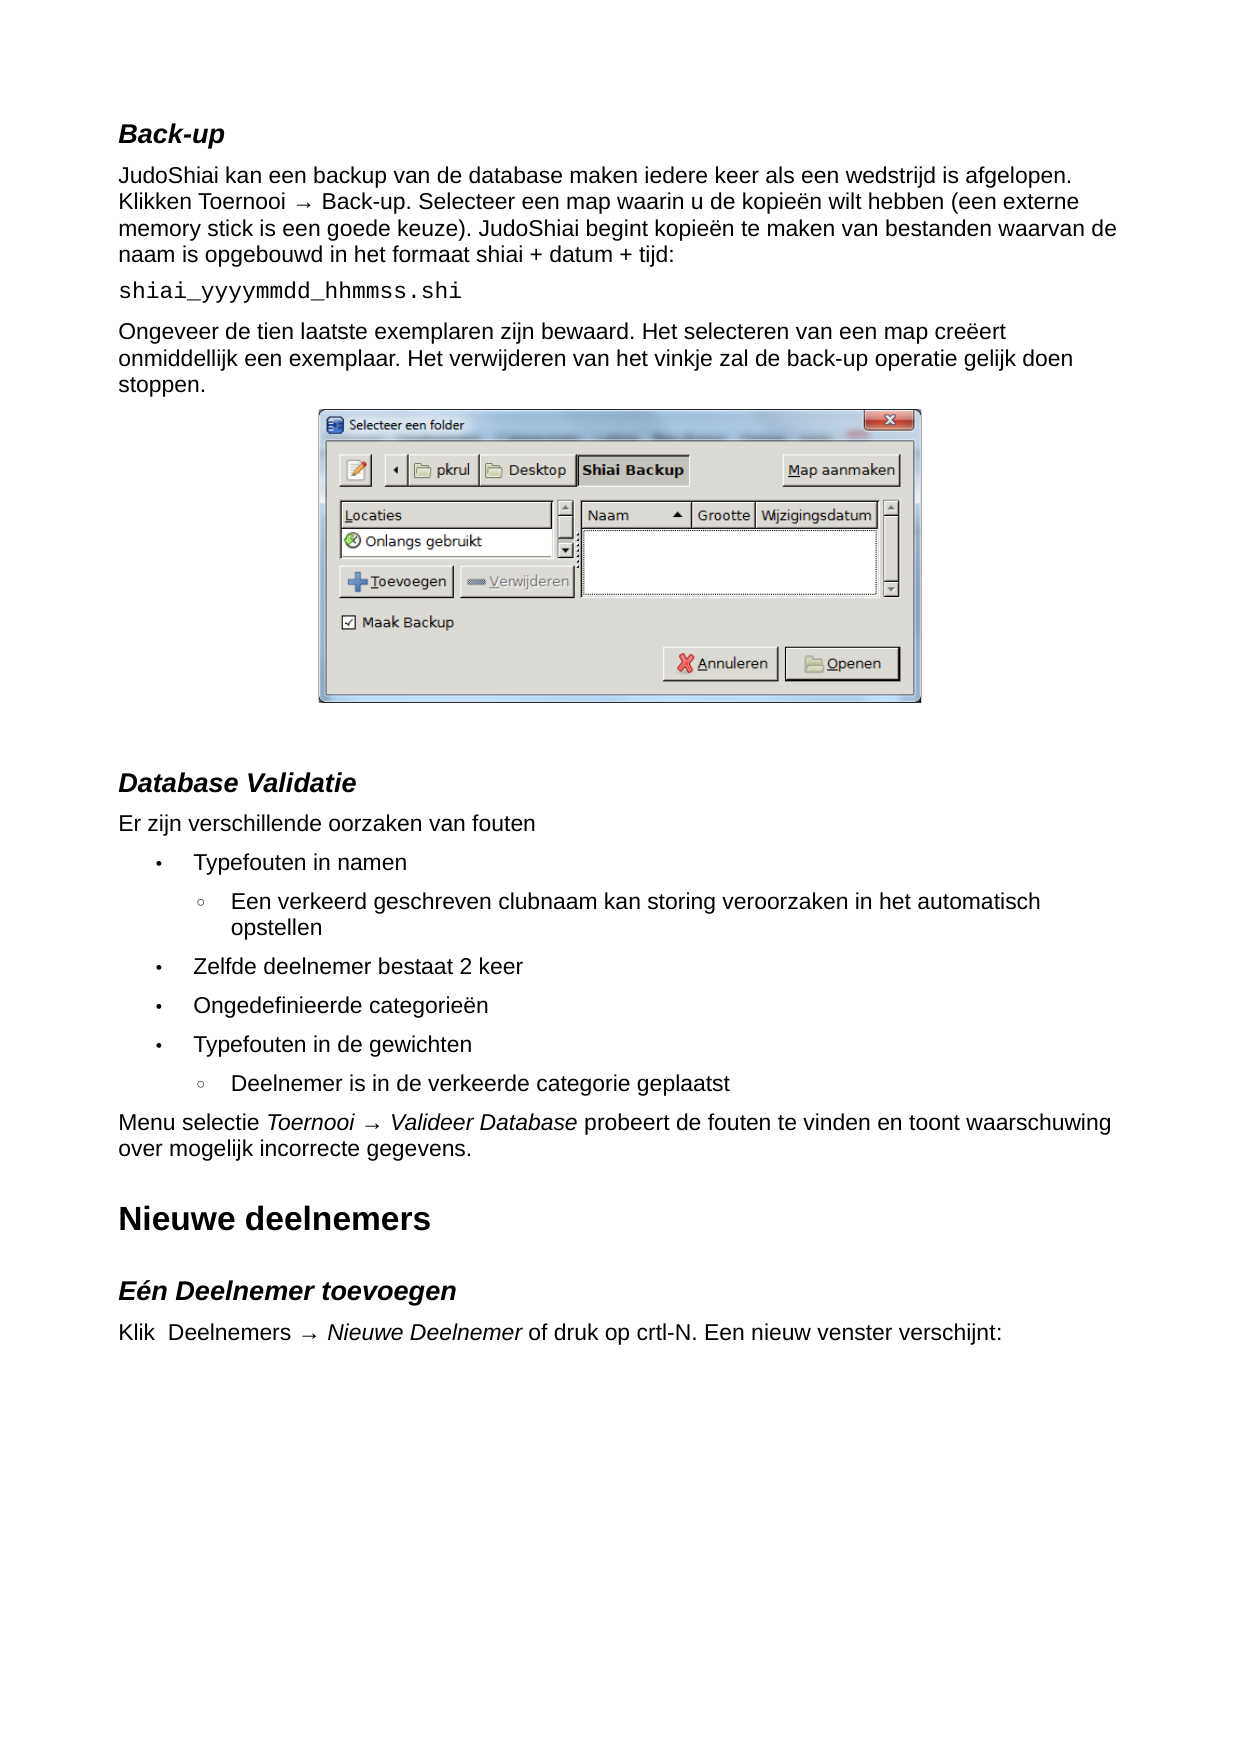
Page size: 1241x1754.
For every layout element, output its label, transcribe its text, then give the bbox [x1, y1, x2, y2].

text JudoShiai kan een backup van de database maken iedere keer als een wedstrijd is afgelopen. Klikken Toernooi → Back-up. Selecteer een map waarin u de kopieën wilt hebben (een externe memory stick is een goede keuze). JudoShiai begint kopieën te maken van bestanden waarvan de naam is opgebouwd in het formaat shiai + datum + tijd: [118, 162, 1122, 267]
text Ongeveer de tien laatste exemplaren zijn bewaard. Het selecteren van een map creëert onmiddellijk een exemplaar. Het verwijderen van het vinkje zal de back-up operatie gelijk doen stoppen. [118, 318, 1122, 397]
subtitle Database Validatie [118, 767, 1122, 798]
list Ongedefinieerde categorieën [156, 992, 1122, 1018]
list Deelnemer is in de verkeerde categorie geplaatst [193, 1070, 1122, 1096]
text Menu selectie Toernooi → Valideer Database probeert de fouten te vinden en toont waarschuwing over mogelijk incorrecte gegevens. [118, 1109, 1122, 1161]
subtitle Eén Deelnemer toevoegen [118, 1275, 1122, 1306]
list Zelfde deelnemer bestaat 2 keer [156, 953, 1122, 979]
subtitle Back-up [118, 118, 1122, 149]
picture [318, 409, 922, 703]
list Typefouten in de gewichten [156, 1031, 1122, 1057]
list Een verkeerd geschreven clubnaam kan storing veroorzaken in het automatisch opstellen [193, 888, 1122, 941]
subtitle Nieuwe deelnemers [118, 1199, 1122, 1237]
list Typefouten in namen [156, 849, 1122, 876]
text shiai_yyyymmdd_hhmmss.shi [118, 280, 1122, 306]
text Er zijn verschillende oorzaken van fouten [118, 810, 1122, 837]
text Klik Deelnemers → Nieuwe Deelnemer of druk op crtl-N. Een nieuw venster verschijnt: [118, 1319, 1122, 1345]
